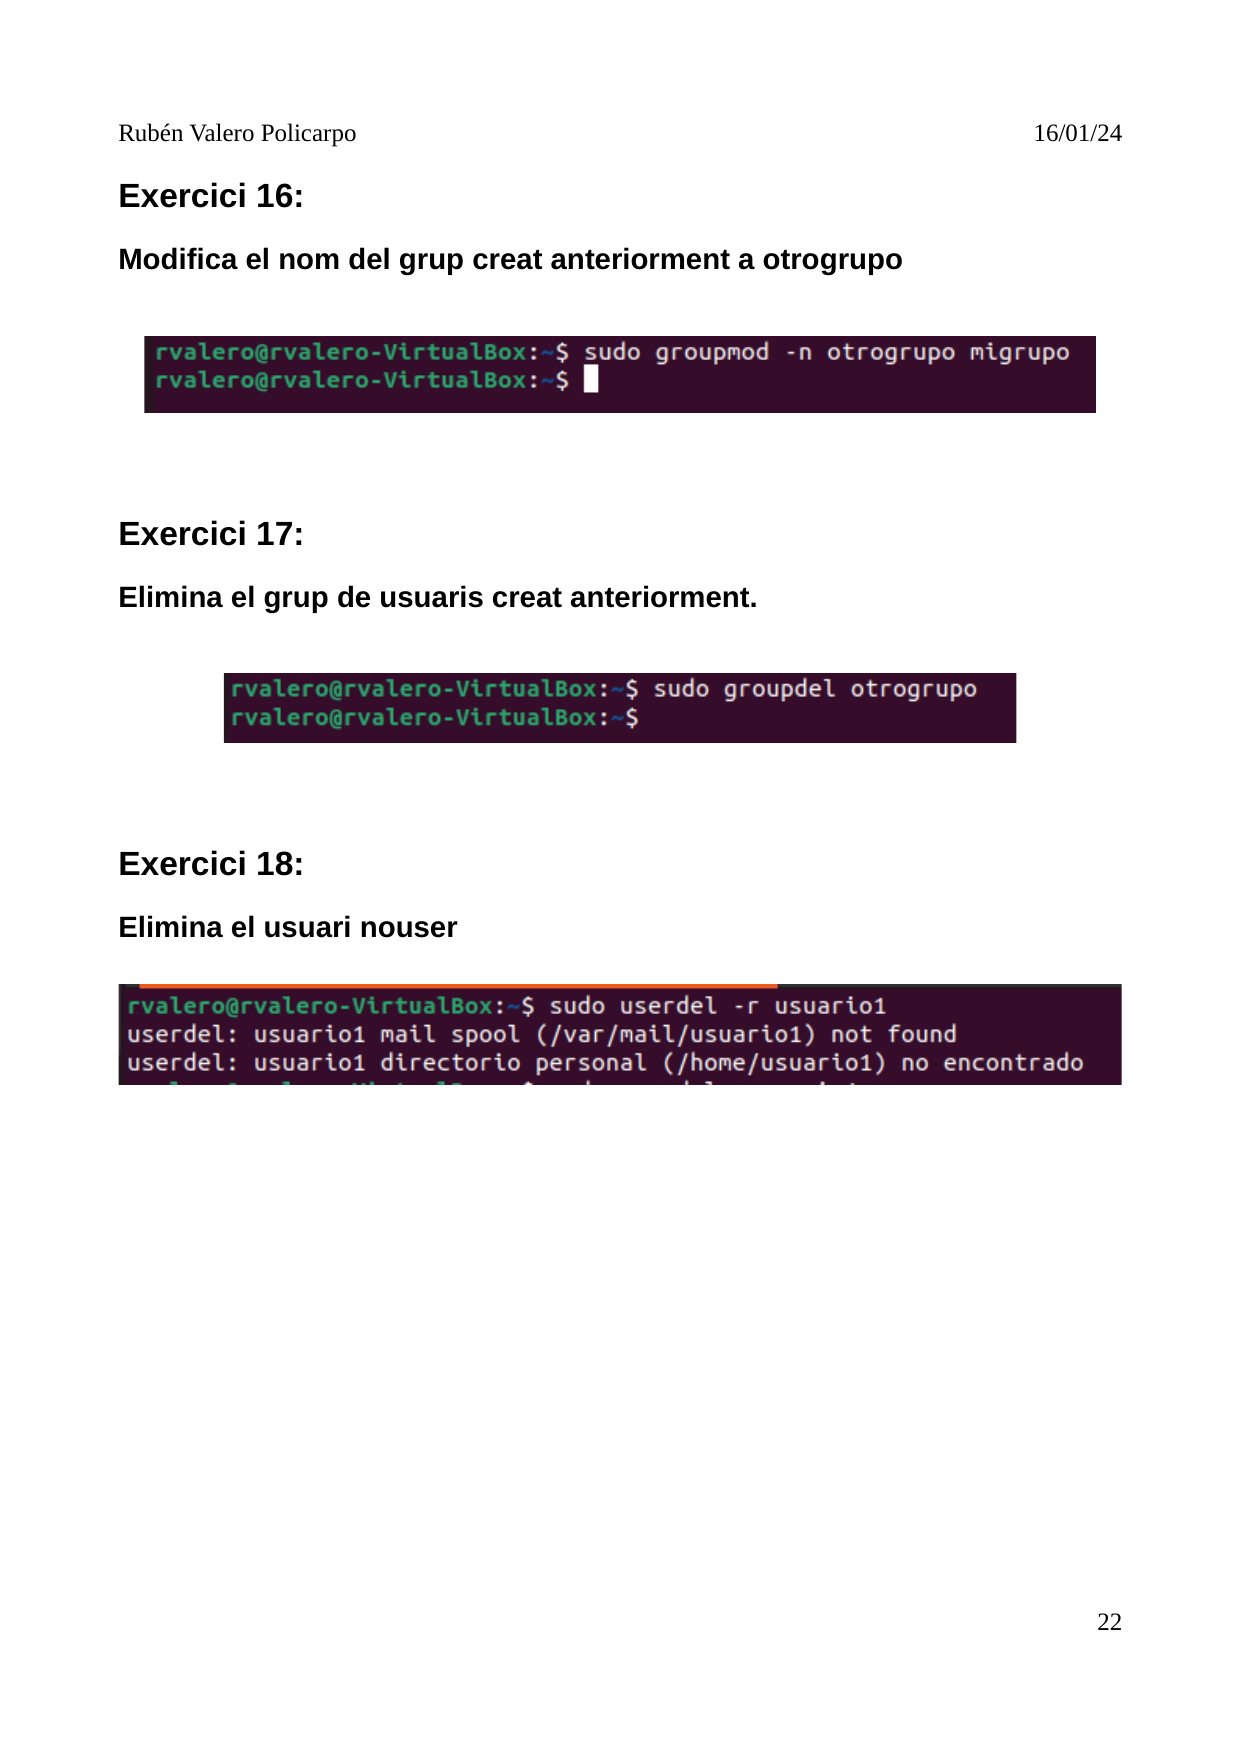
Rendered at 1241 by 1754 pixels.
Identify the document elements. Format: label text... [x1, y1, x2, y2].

subtitle Exercici 18: [118, 844, 1122, 882]
picture [144, 336, 1096, 413]
subtitle Elimina el usuari nouser [118, 909, 1122, 943]
subtitle Elimina el grup de usuaris creat anteriorment. [118, 580, 1122, 613]
subtitle Exercici 17: [118, 514, 1122, 553]
picture [118, 984, 1122, 1085]
subtitle Modifica el nom del grup creat anteriorment a otrogrupo [118, 242, 1122, 276]
subtitle Exercici 16: [118, 176, 1122, 215]
picture [223, 673, 1017, 743]
